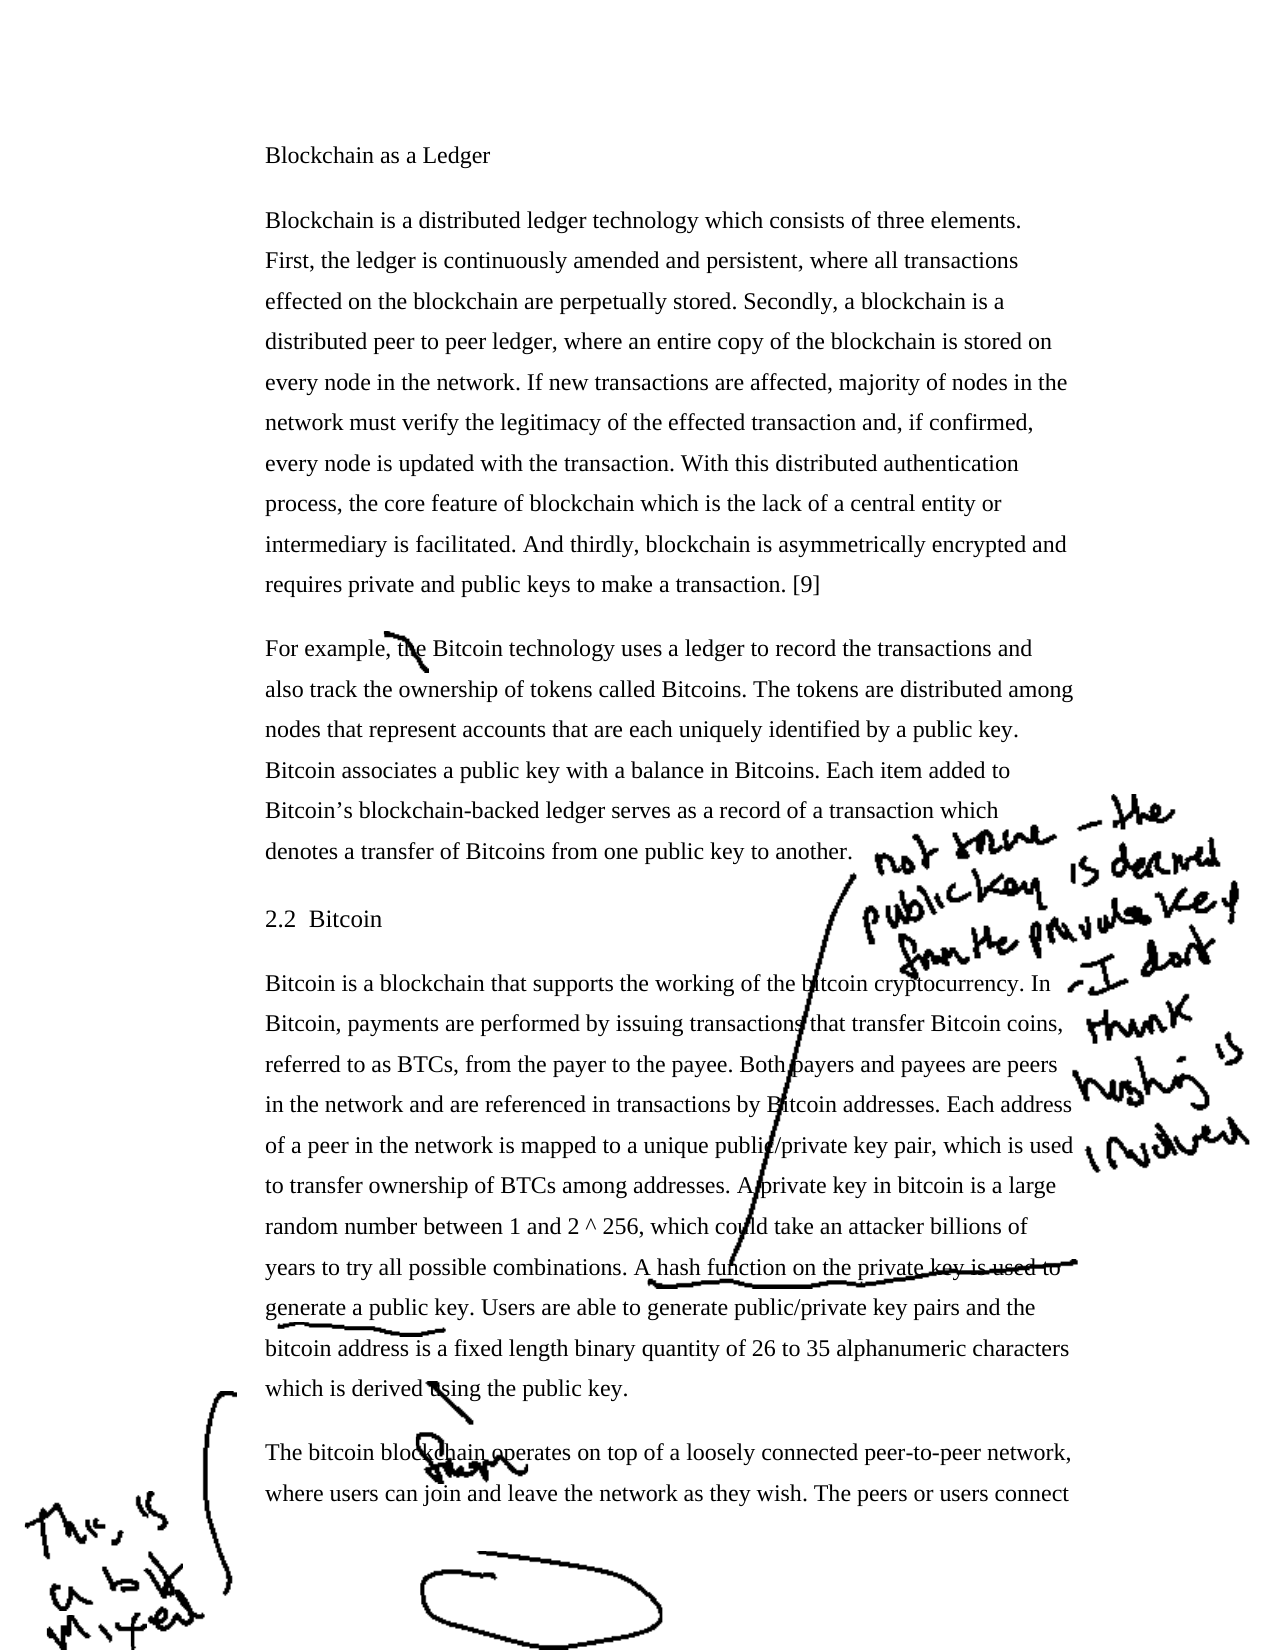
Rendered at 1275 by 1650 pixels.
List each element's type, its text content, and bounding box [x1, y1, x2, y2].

text [1109, 920, 1126, 933]
text For example, the Bitcoin technology uses a ledger to record the transactions and also track the ownership of tokens called Bitcoins. The tokens are distributed among nodes that represent accounts that are each uniquely identified by a public key. Bitcoin associates a public key with a balance in Bitcoins. Each item added to Bitcoin’s blockchain-backed ledger serves as a record of a transaction which denotes a transfer of Bitcoins from one public key to another. [265, 634, 1078, 864]
text Bitcoin is a blockchain that supports the working of the bitcoin cryptocurrency. In Bitcoin, payments are performed by issuing transactions that transfer Bitcoin coins, referred to as BTCs, from the payer to the payee. Both payers and payees are peers in the network and are referenced in transactions by Bitcoin addresses. Each address of a peer in the network is mapped to a unique public/private key pair, which is used to transfer ownership of BTCs among addresses. A private key in bitcoin is a large random number between 1 and 2 ^ 256, which could take an attacker billions of years to try all possible combinations. A hash function on the private key is used to generate a public key. Users are able to generate public/private key pairs and the bitcoin address is a fixed length binary quantity of 26 to 35 alphanumeric characters which is derived using the public key. [265, 969, 1078, 1402]
text [831, 904, 1112, 933]
text Blockchain is a distributed ledger technology which consists of three elements. First, the ledger is continuously amended and persistent, where all transactions effected on the blockchain are perpetually stored. Secondly, a blockchain is a distributed peer to peer ledger, where an entire copy of the blockchain is stored on every node in the network. If new transactions are affected, majority of nodes in the network must verify the legitimacy of the effected transaction and, if confirmed, every node is updated with the transaction. With this distributed authentication process, the core feature of blockchain which is the lack of a central entity or intermediary is facilitated. And thirdly, blockchain is asymmetrically encrypted and requires private and public keys to make a transaction. [9] [265, 206, 1078, 598]
text The bitcoin blockchain operates on top of a loosely connected peer-to-peer network, where users can join and leave the network as they wish. The peers or users connect [265, 1438, 1078, 1506]
text 2.2 Bitcoin [265, 904, 835, 933]
subtitle Blockchain as a Ledger [265, 141, 1126, 169]
